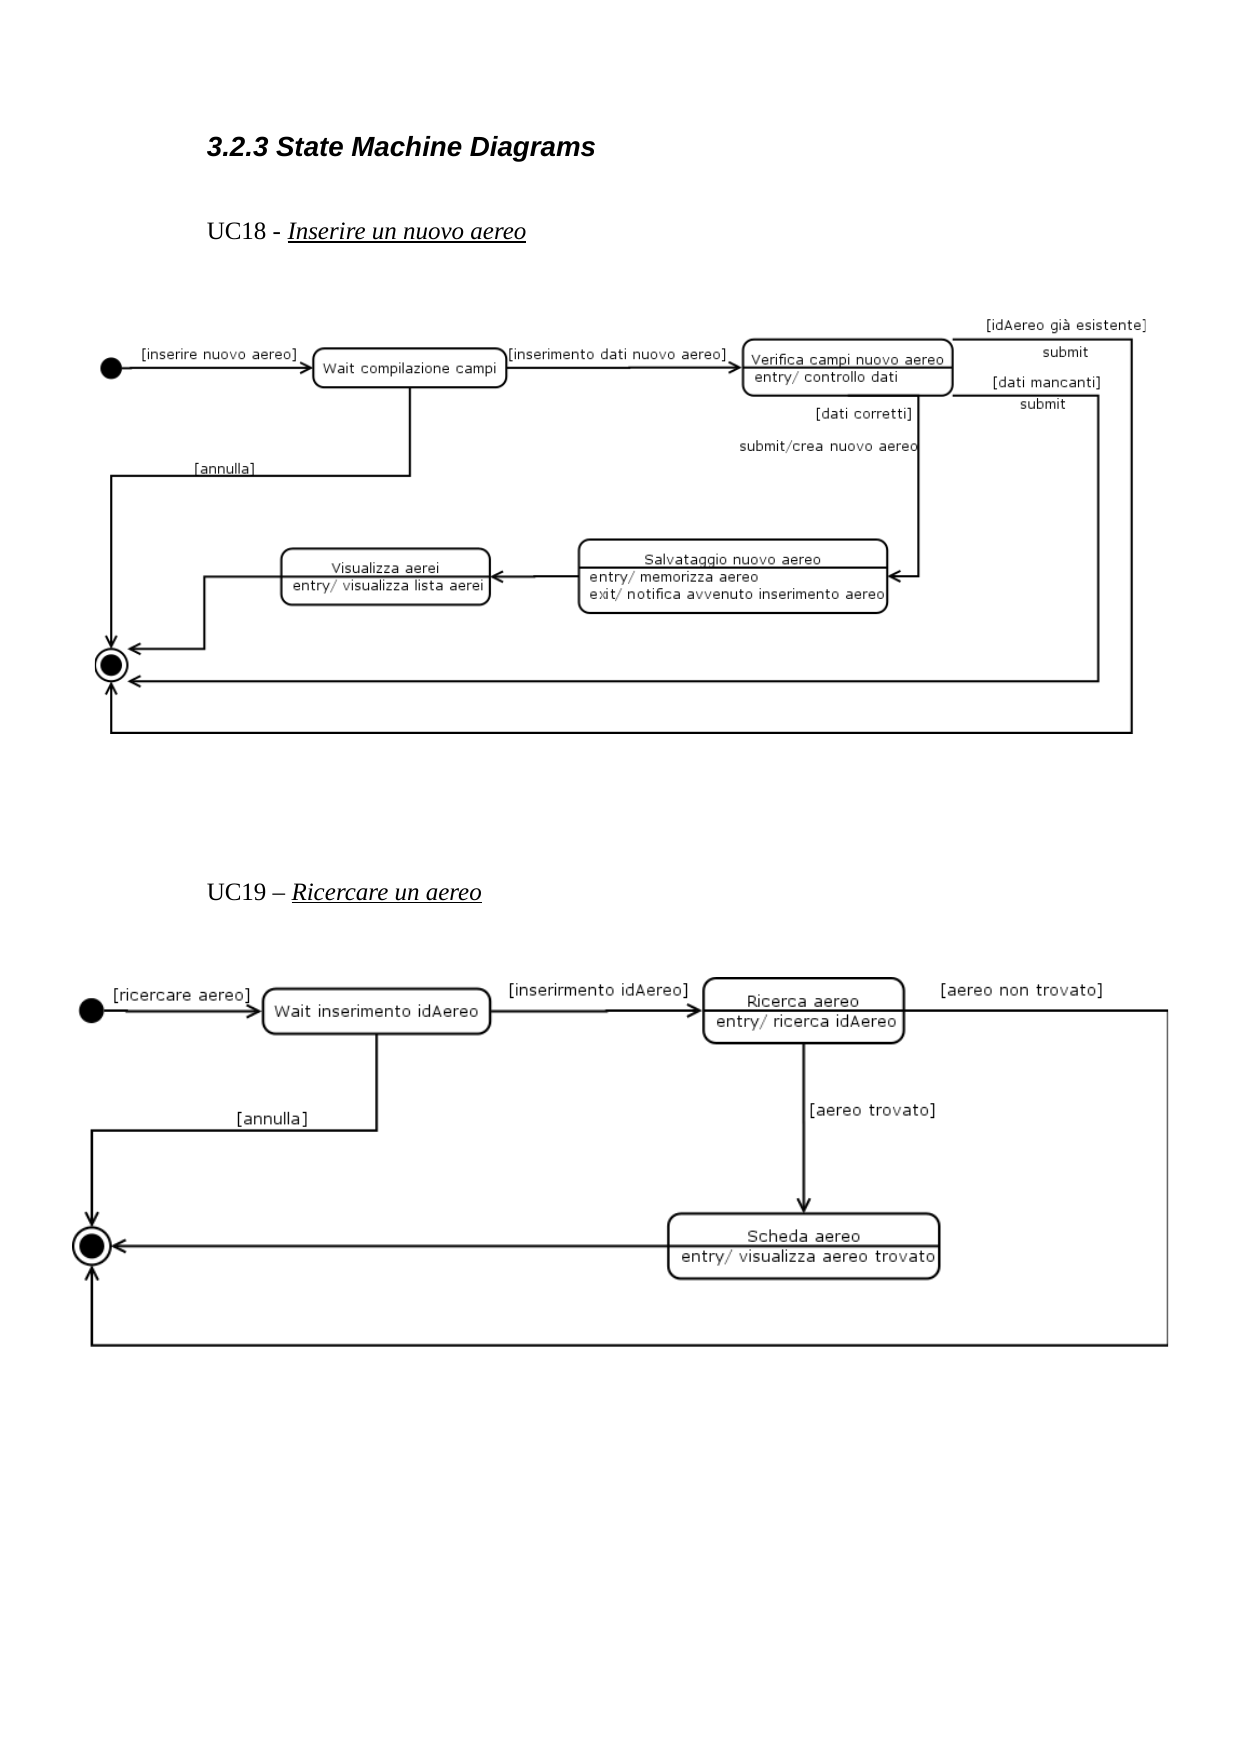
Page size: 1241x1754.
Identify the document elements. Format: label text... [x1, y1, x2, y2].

subtitle UC19 – Ricercare un aereo [207, 791, 1122, 906]
subtitle UC18 - Inserire un nuovo aereo [207, 187, 1122, 245]
picture [94, 317, 1146, 734]
picture [72, 977, 1169, 1417]
subtitle 3.2.3 State Machine Diagrams [207, 131, 1122, 162]
